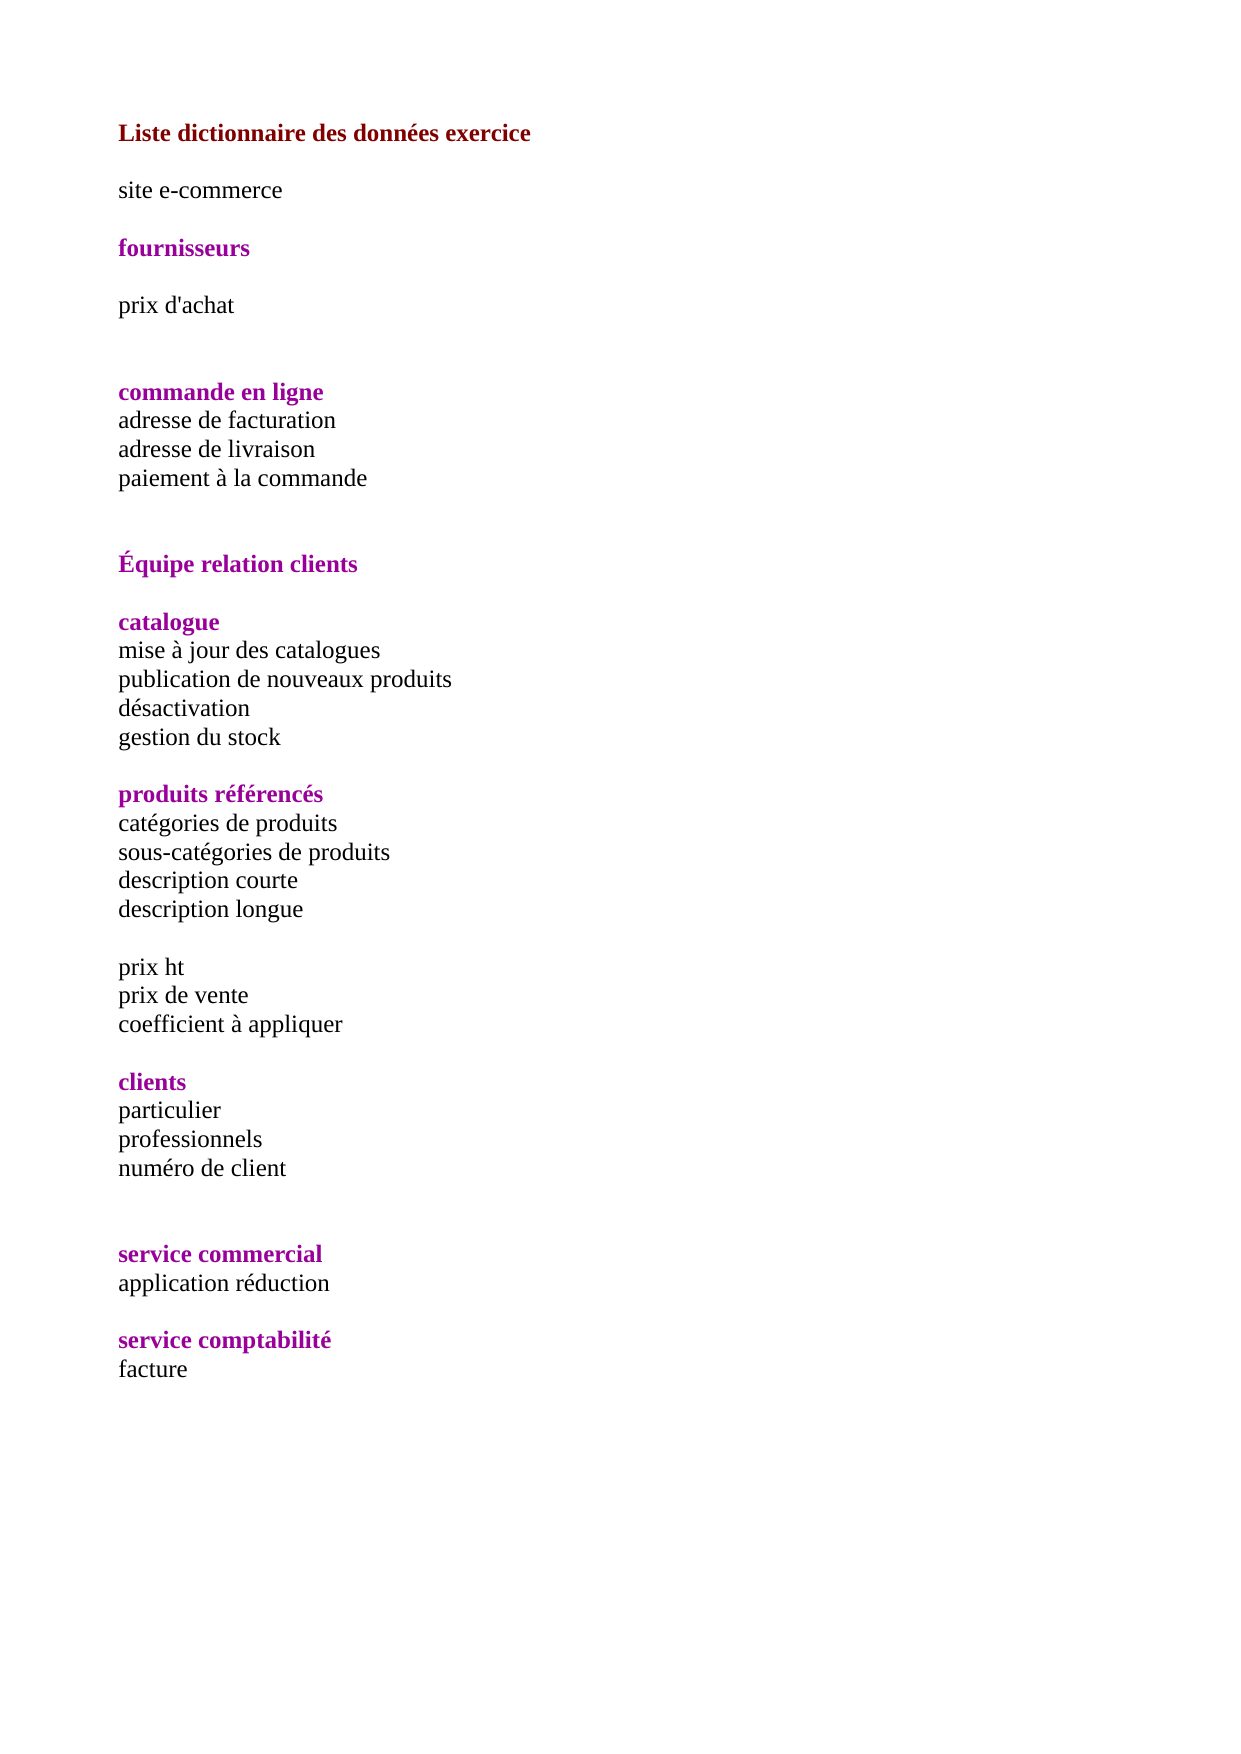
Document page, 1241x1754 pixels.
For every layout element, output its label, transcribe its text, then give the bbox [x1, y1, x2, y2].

text facture [118, 1354, 1122, 1383]
text mise à jour des catalogues [118, 636, 1122, 664]
text adresse de facturation [118, 406, 1122, 434]
text prix ht [118, 952, 1122, 981]
text site e-commerce [118, 176, 1122, 204]
text adresse de livraison [118, 434, 1122, 463]
text prix d'achat [118, 291, 1122, 319]
text coefficient à appliquer [118, 1009, 1122, 1038]
text numéro de client [118, 1153, 1122, 1182]
text clients [118, 1067, 1122, 1096]
text commande en ligne [118, 377, 1122, 406]
text catalogue [118, 607, 1122, 636]
text service comptabilité [118, 1326, 1122, 1354]
text catégories de produits [118, 808, 1122, 837]
text paiement à la commande [118, 463, 1122, 492]
text fournisseurs [118, 233, 1122, 262]
text publication de nouveaux produits [118, 664, 1122, 693]
text professionnels [118, 1124, 1122, 1153]
text service commercial [118, 1239, 1122, 1268]
text description courte [118, 866, 1122, 894]
text gestion du stock [118, 722, 1122, 751]
text Liste dictionnaire des données exercice [118, 118, 1122, 147]
text application réduction [118, 1268, 1122, 1297]
text description longue [118, 894, 1122, 923]
text désactivation [118, 693, 1122, 722]
text sous-catégories de produits [118, 837, 1122, 866]
text prix de vente [118, 981, 1122, 1009]
text particulier [118, 1096, 1122, 1124]
text produits référencés [118, 779, 1122, 808]
text Équipe relation clients [118, 549, 1122, 578]
